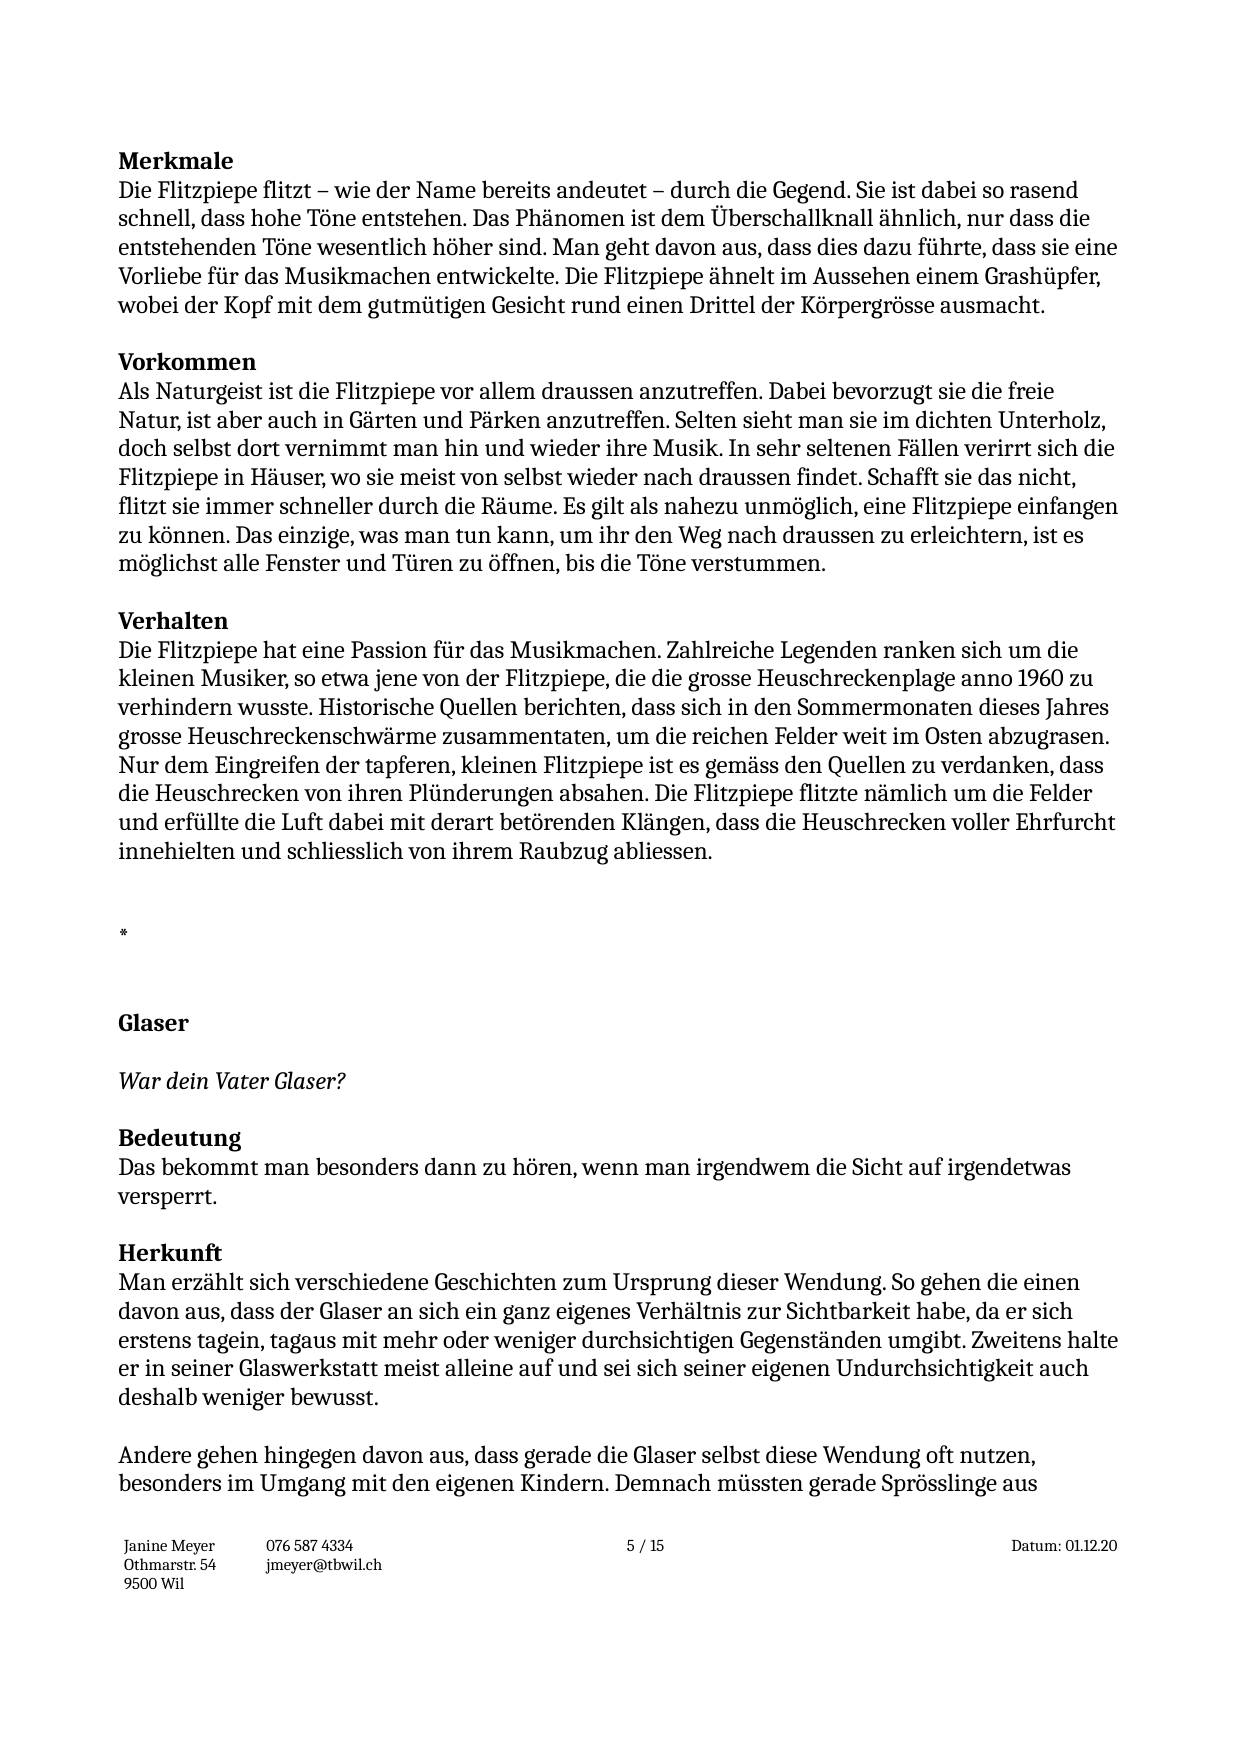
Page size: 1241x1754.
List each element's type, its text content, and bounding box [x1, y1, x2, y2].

text Die Flitzpiepe hat eine Passion für das Musikmachen. Zahlreiche Legenden ranken sich um die kleinen Musiker, so etwa jene von der Flitzpiepe, die die grosse Heuschreckenplage anno 1960 zu verhindern wusste. Historische Quellen berichten, dass sich in den Sommermonaten dieses Jahres grosse Heuschreckenschwärme zusammentaten, um die reichen Felder weit im Osten abzugrasen. Nur dem Eingreifen der tapferen, kleinen Flitzpiepe ist es gemäss den Quellen zu verdanken, dass die Heuschrecken von ihren Plünderungen absahen. Die Flitzpiepe flitzte nämlich um die Felder und erfüllte die Luft dabei mit derart betörenden Klängen, dass die Heuschrecken voller Ehrfurcht innehielten und schliesslich von ihrem Raubzug abliessen. [118, 636, 1122, 866]
text War dein Vater Glaser? [118, 1067, 1122, 1096]
text Herkunft [118, 1239, 1122, 1268]
text Das bekommt man besonders dann zu hören, wenn man irgendwem die Sicht auf irgendetwas versperrt. [118, 1153, 1122, 1211]
text Verhalten [118, 607, 1122, 636]
text * [118, 923, 1122, 952]
text Vorkommen [118, 348, 1122, 377]
text Merkmale [118, 147, 1122, 176]
text Man erzählt sich verschiedene Geschichten zum Ursprung dieser Wendung. So gehen die einen davon aus, dass der Glaser an sich ein ganz eigenes Verhältnis zur Sichtbarkeit habe, da er sich erstens tagein, tagaus mit mehr oder weniger durchsichtigen Gegenständen umgibt. Zweitens halte er in seiner Glaswerkstatt meist alleine auf und sei sich seiner eigenen Undurchsichtigkeit auch deshalb weniger bewusst. [118, 1268, 1122, 1412]
text Bedeutung [118, 1124, 1122, 1153]
text Andere gehen hingegen davon aus, dass gerade die Glaser selbst diese Wendung oft nutzen, besonders im Umgang mit den eigenen Kindern. Demnach müssten gerade Sprösslinge aus [118, 1441, 1122, 1498]
text Glaser [118, 1009, 1122, 1038]
text Die Flitzpiepe flitzt – wie der Name bereits andeutet – durch die Gegend. Sie ist dabei so rasend schnell, dass hohe Töne entstehen. Das Phänomen ist dem Überschallknall ähnlich, nur dass die entstehenden Töne wesentlich höher sind. Man geht davon aus, dass dies dazu führte, dass sie eine Vorliebe für das Musikmachen entwickelte. Die Flitzpiepe ähnelt im Aussehen einem Grashüpfer, wobei der Kopf mit dem gutmütigen Gesicht rund einen Drittel der Körpergrösse ausmacht. [118, 176, 1122, 319]
text Als Naturgeist ist die Flitzpiepe vor allem draussen anzutreffen. Dabei bevorzugt sie die freie Natur, ist aber auch in Gärten und Pärken anzutreffen. Selten sieht man sie im dichten Unterholz, doch selbst dort vernimmt man hin und wieder ihre Musik. In sehr seltenen Fällen verirrt sich die Flitzpiepe in Häuser, wo sie meist von selbst wieder nach draussen findet. Schafft sie das nicht, flitzt sie immer schneller durch die Räume. Es gilt als nahezu unmöglich, eine Flitzpiepe einfangen zu können. Das einzige, was man tun kann, um ihr den Weg nach draussen zu erleichtern, ist es möglichst alle Fenster und Türen zu öffnen, bis die Töne verstummen. [118, 377, 1122, 578]
